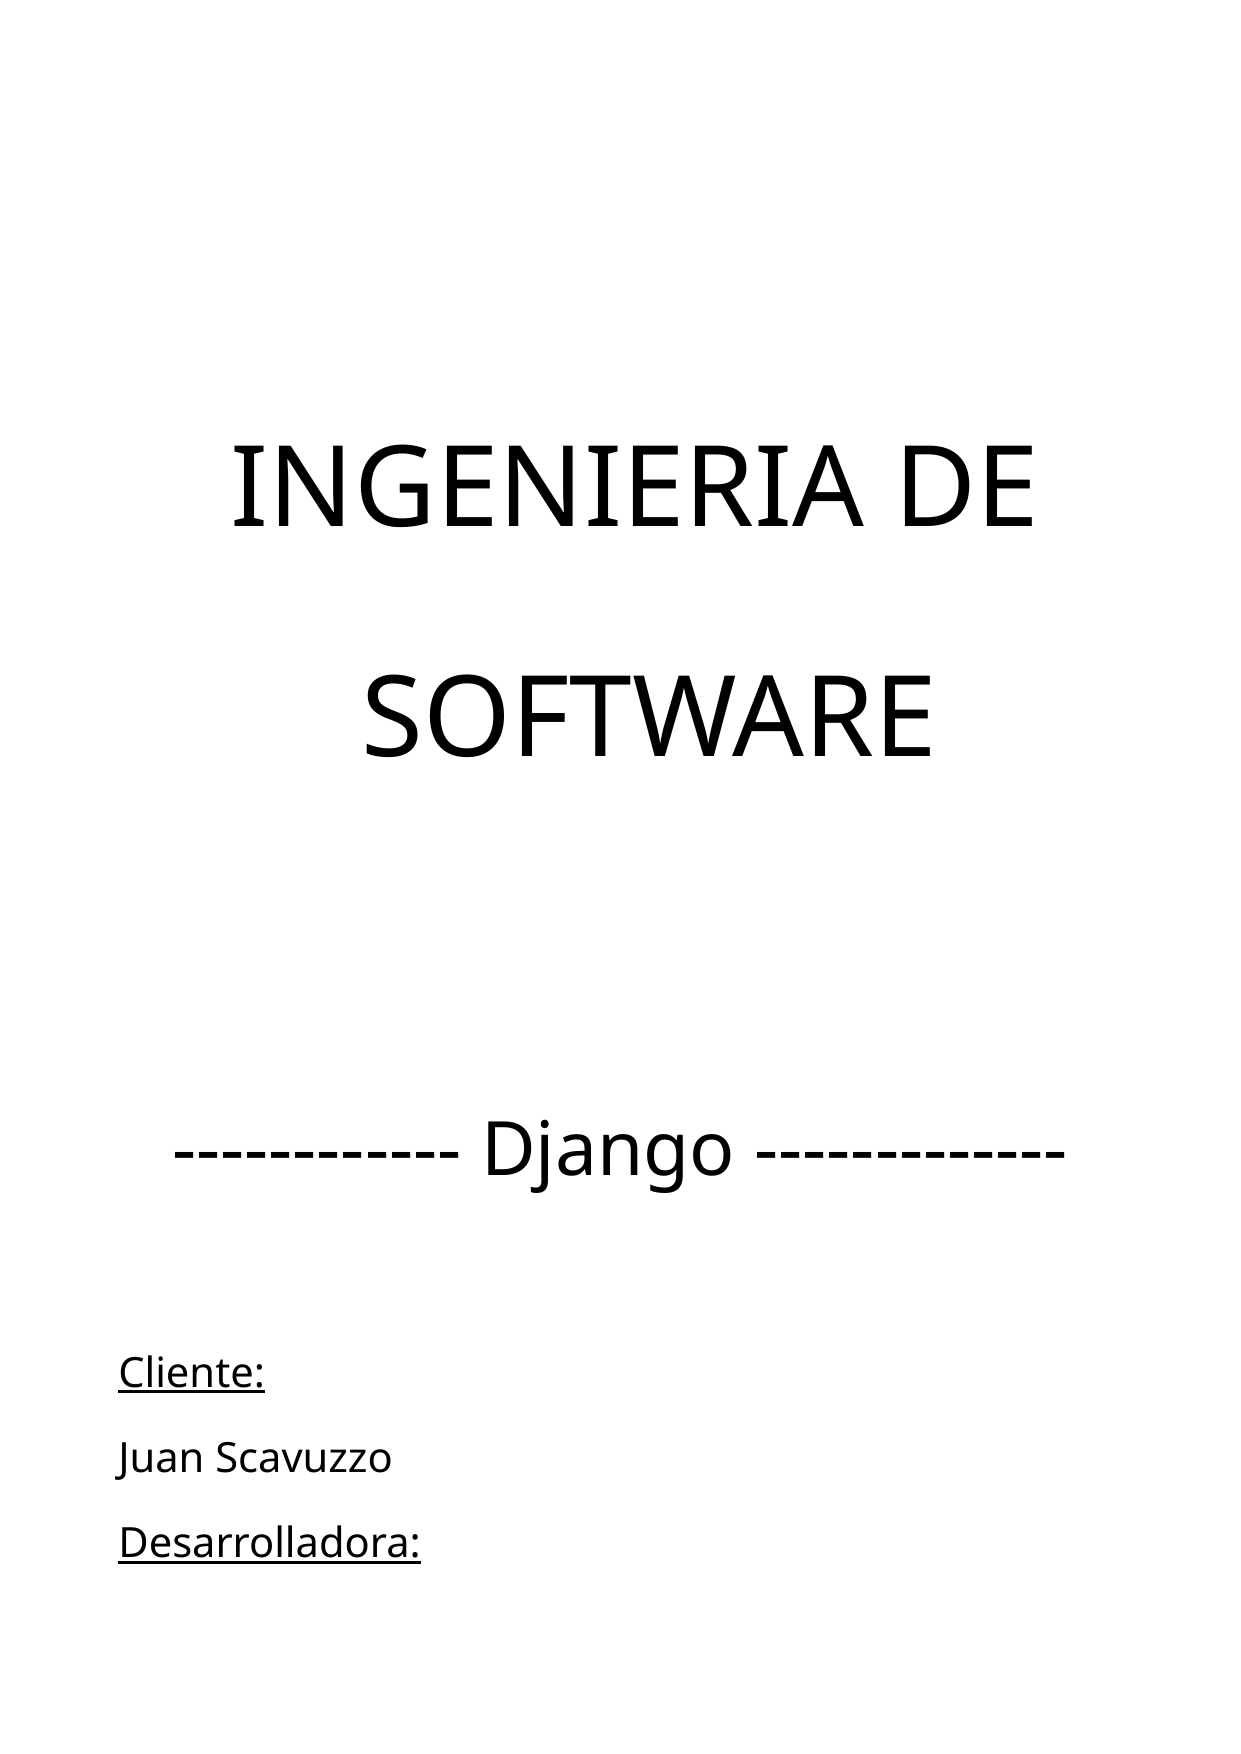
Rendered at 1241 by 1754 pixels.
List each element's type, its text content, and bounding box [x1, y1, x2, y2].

text Cliente: [118, 1342, 1122, 1399]
text Desarrolladora: [118, 1513, 1122, 1569]
text SOFTWARE [118, 636, 1122, 789]
text INGENIERIA DE [118, 406, 1122, 559]
text ------------ Django ------------- [118, 1096, 1122, 1198]
text Juan Scavuzzo [118, 1428, 1122, 1484]
